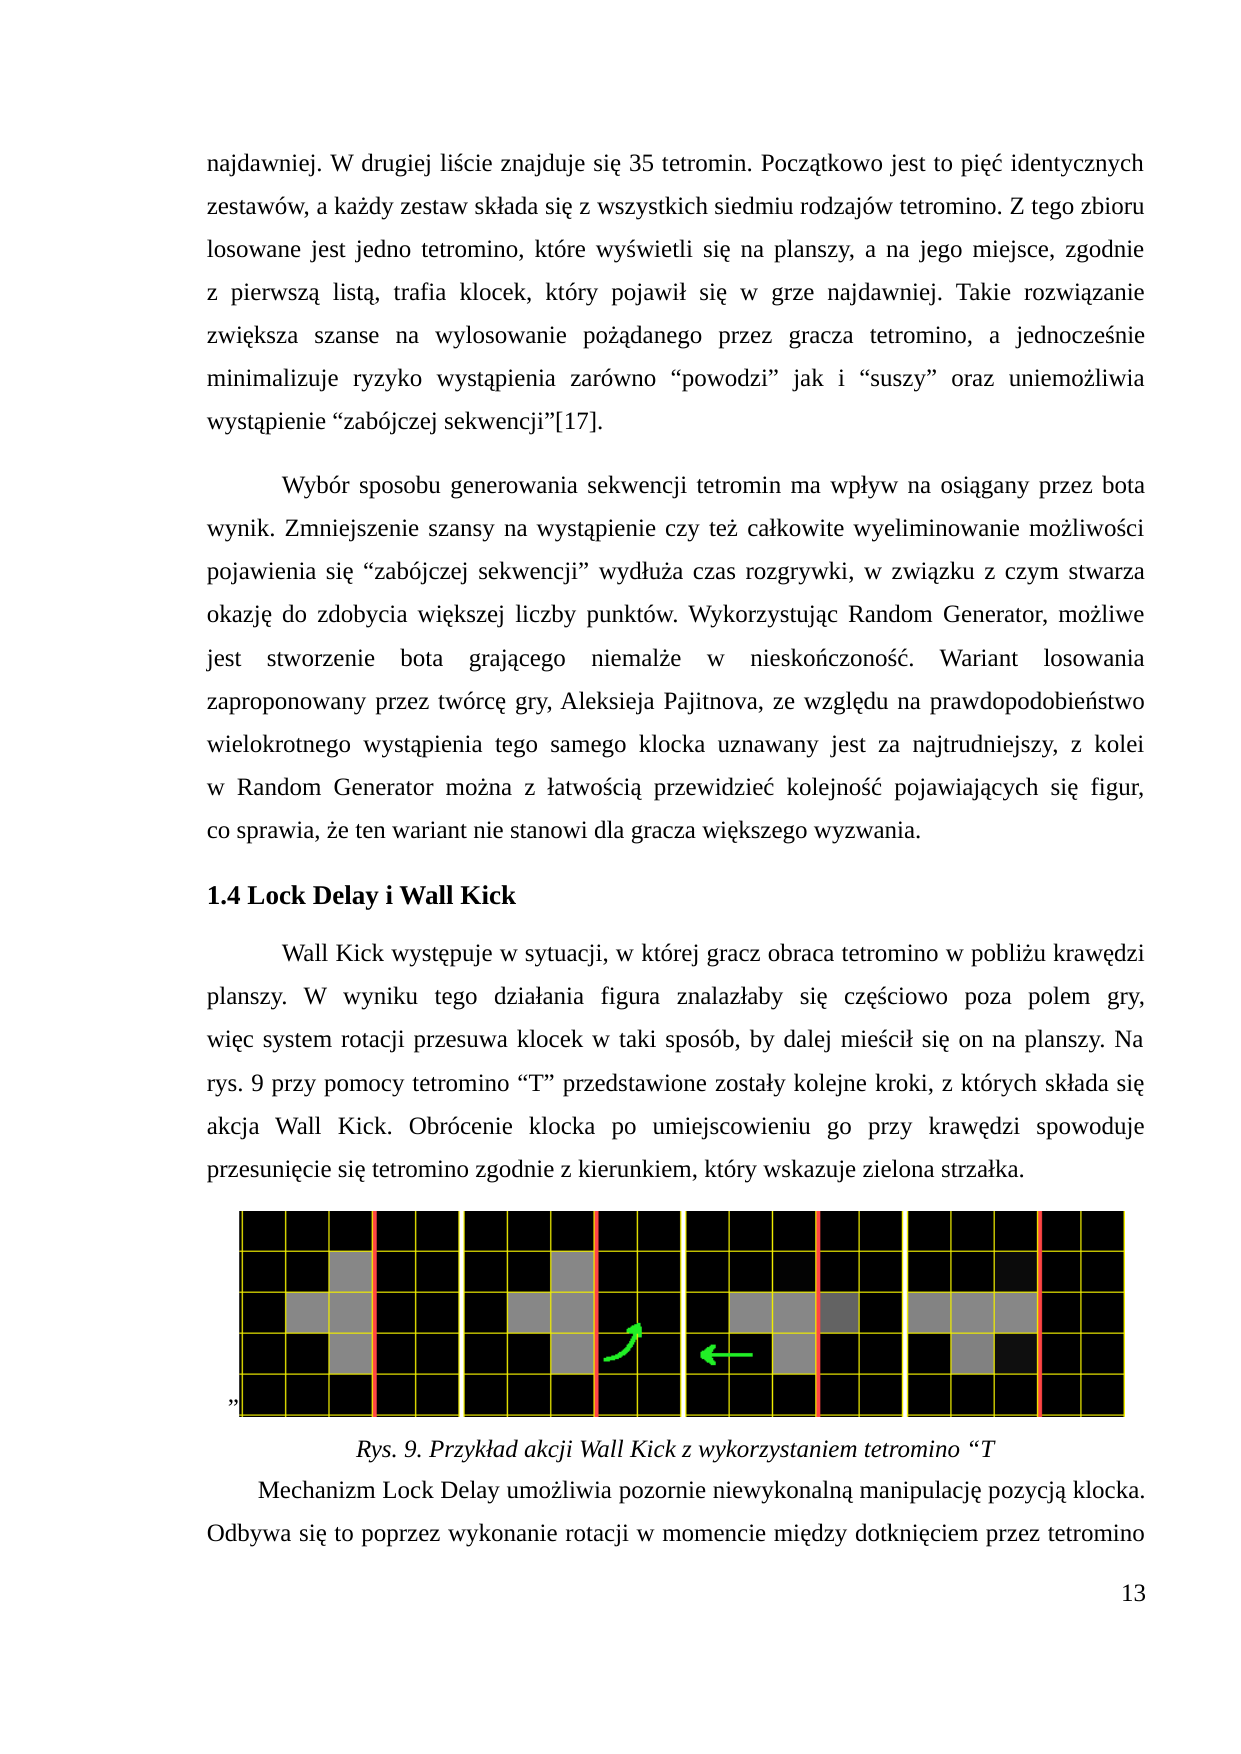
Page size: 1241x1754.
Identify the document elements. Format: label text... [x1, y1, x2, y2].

picture [238, 1211, 1125, 1417]
text Mechanizm Lock Delay umożliwia pozornie niewykonalną manipulację pozycją klocka. Odbywa się to poprzez wykonanie rotacji w momencie między dotknięciem przez tetromino [207, 1475, 1146, 1547]
text Wall Kick występuje w sytuacji, w której gracz obraca tetromino w pobliżu krawędzi planszy. W wyniku tego działania figura znalazłaby się częściowo poza polem gry, więc system rotacji przesuwa klocek w taki sposób, by dalej mieścił się on na planszy. Na rys. 9 przy pomocy tetromino “T” przedstawione zostały kolejne kroki, z których składa się akcja Wall Kick. Obrócenie klocka po umiejscowieniu go przy krawędzi spowoduje przesunięcie się tetromino zgodnie z kierunkiem, który wskazuje zielona strzałka. [207, 938, 1146, 1183]
text Rys. 9. Przykład akcji Wall Kick z wykorzystaniem tetromino “T [207, 1434, 1146, 1463]
text ” [207, 1212, 1146, 1422]
text Wybór sposobu generowania sekwencji tetromin ma wpływ na osiągany przez bota wynik. Zmniejszenie szansy na wystąpienie czy też całkowite wyeliminowanie możliwości pojawienia się “zabójczej sekwencji” wydłuża czas rozgrywki, w związku z czym stwarza okazję do zdobycia większej liczby punktów. Wykorzystując Random Generator, możliwe jest stworzenie bota grającego niemalże w nieskończoność. Wariant losowania zaproponowany przez twórcę gry, Aleksieja Pajitnova, ze względu na prawdopodobieństwo wielokrotnego wystąpienia tego samego klocka uznawany jest za najtrudniejszy, z kolei w Random Generator można z łatwością przewidzieć kolejność pojawiających się figur, co sprawia, że ten wariant nie stanowi dla gracza większego wyzwania. [207, 470, 1146, 844]
text najdawniej. W drugiej liście znajduje się 35 tetromin. Początkowo jest to pięć identycznych zestawów, a każdy zestaw składa się z wszystkich siedmiu rodzajów tetromino. Z tego zbioru losowane jest jedno tetromino, które wyświetli się na planszy, a na jego miejsce, zgodnie z pierwszą listą, trafia klocek, który pojawił się w grze najdawniej. Takie rozwiązanie zwiększa szanse na wylosowanie pożądanego przez gracza tetromino, a jednocześnie minimalizuje ryzyko wystąpienia zarówno “powodzi” jak i “suszy” oraz uniemożliwia wystąpienie “zabójczej sekwencji”[]. [207, 148, 1146, 435]
subtitle 1.4 Lock Delay i Wall Kick [207, 879, 1146, 910]
